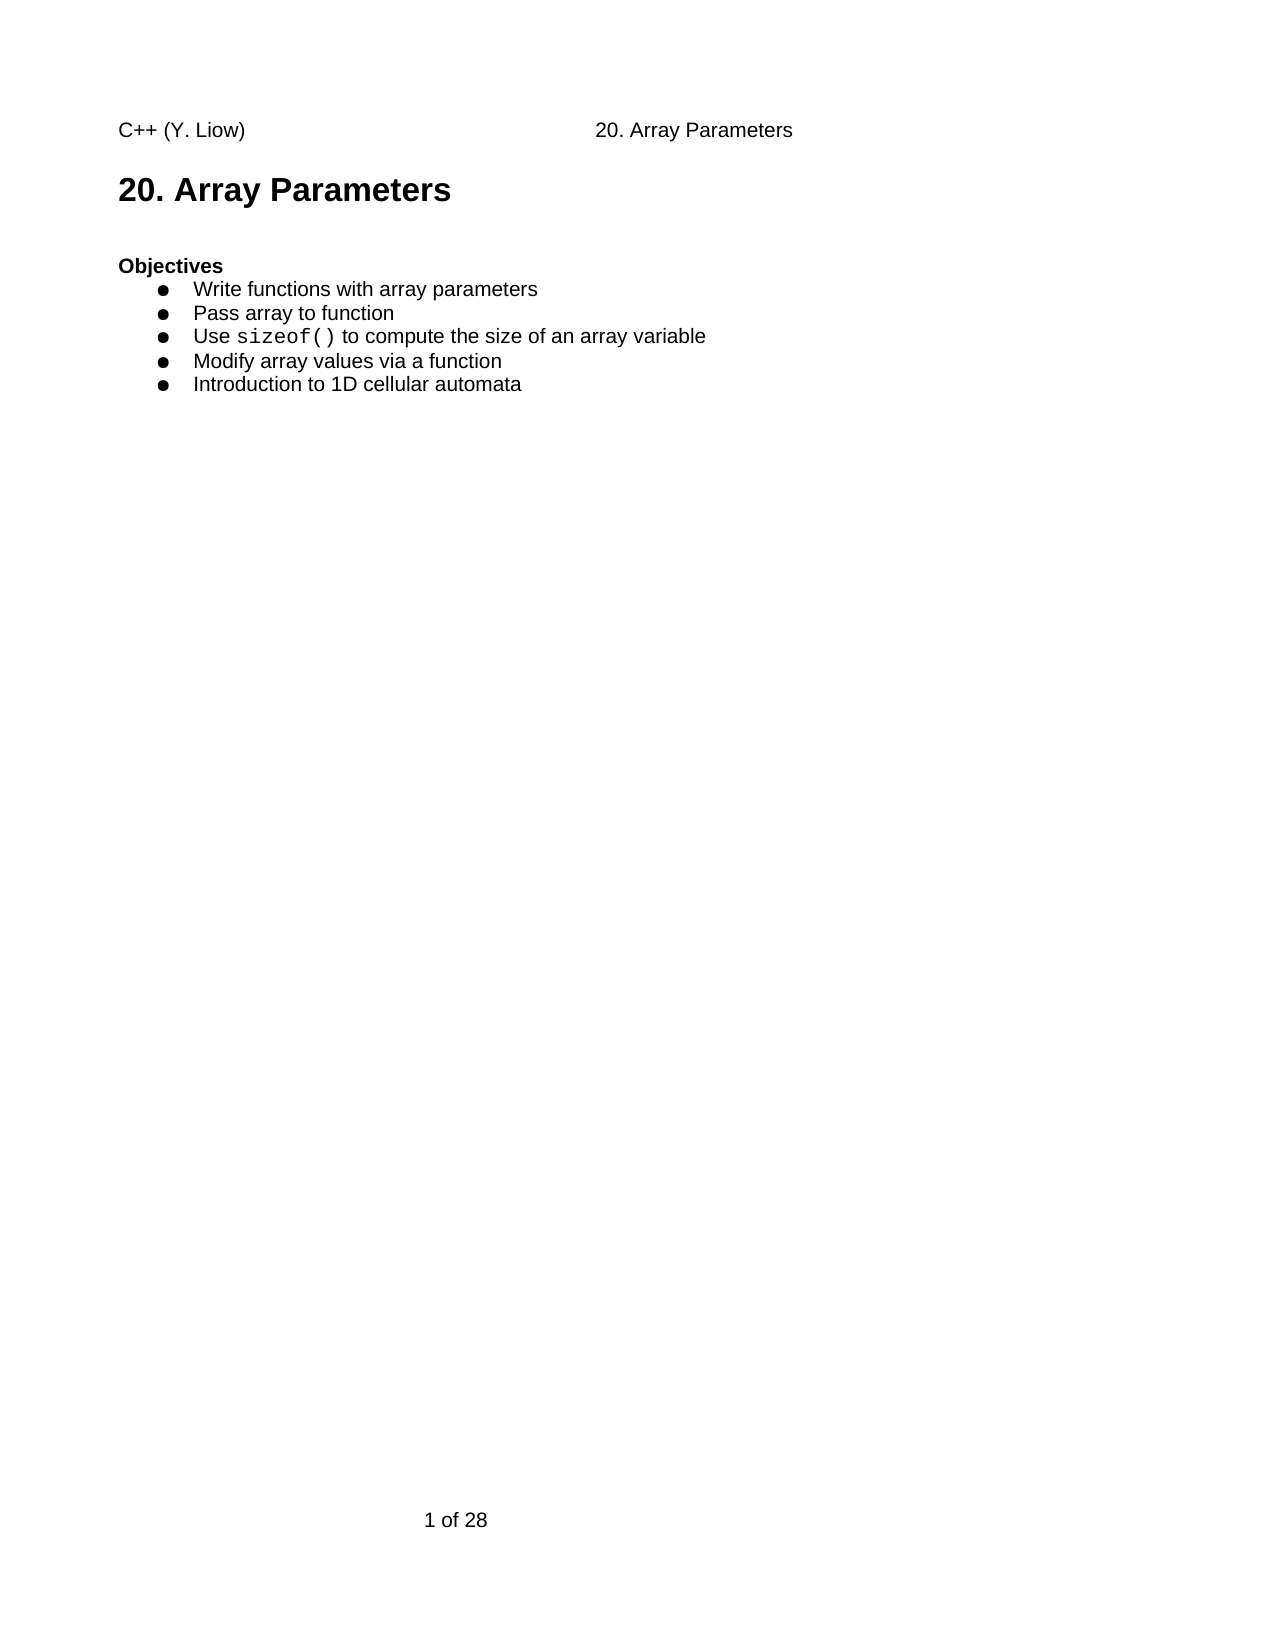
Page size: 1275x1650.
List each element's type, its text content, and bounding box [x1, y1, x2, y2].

list Write functions with array parameters [156, 278, 793, 301]
list Pass array to function [156, 301, 793, 324]
list Modify array values via a function [156, 349, 793, 373]
list Introduction to 1D cellular automata [156, 373, 793, 396]
list Use sizeof() to compute the size of an array variable [156, 324, 793, 349]
text Objectives [118, 254, 793, 278]
text 20. Array Parameters [118, 171, 793, 208]
